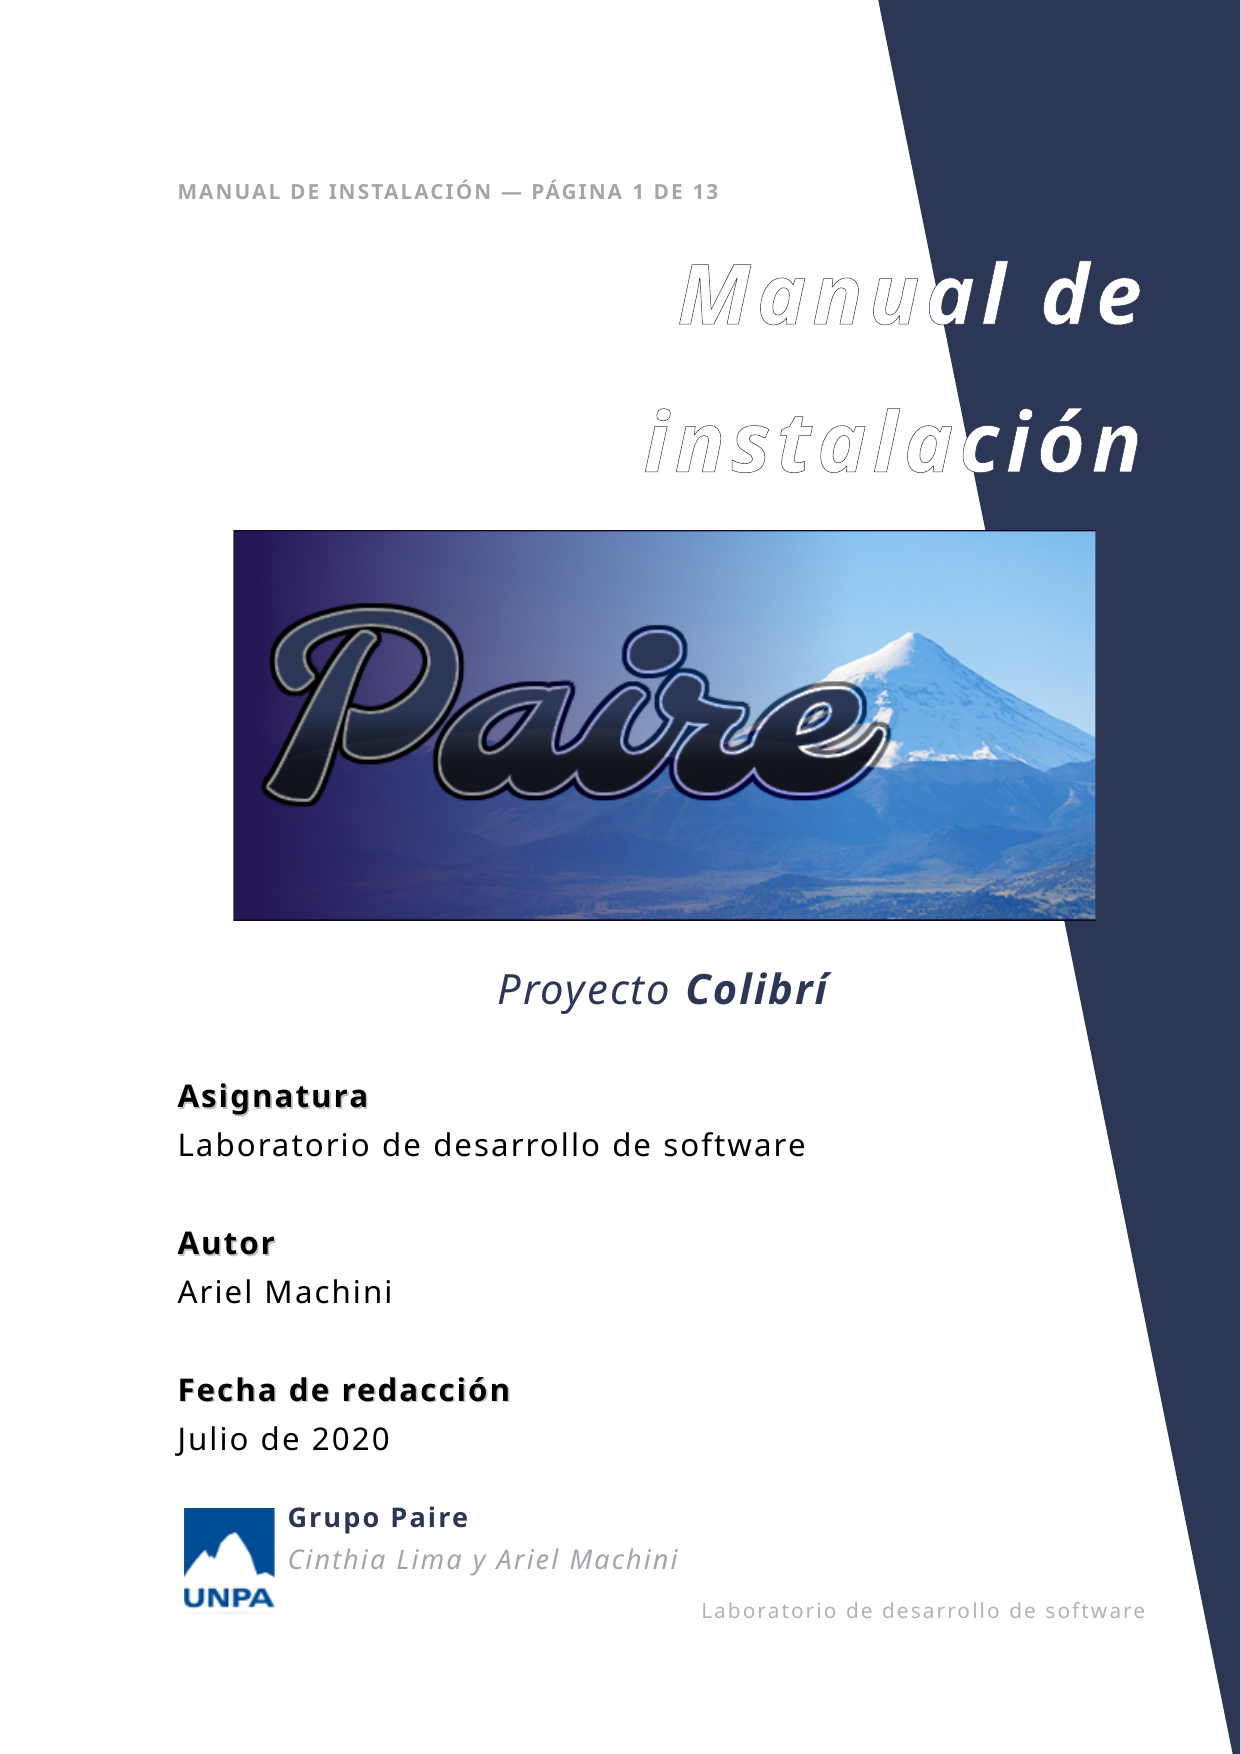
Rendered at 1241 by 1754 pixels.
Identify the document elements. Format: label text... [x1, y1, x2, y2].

text Julio de 2020 [177, 1417, 1152, 1459]
picture [233, 530, 1096, 921]
text Manual de instalación [177, 235, 978, 496]
text Autor [177, 1221, 1133, 1263]
picture [184, 1508, 275, 1614]
text Fecha de redacción [177, 1368, 1152, 1410]
text Asignatura [177, 1074, 1103, 1117]
text Proyecto Colibrí [177, 960, 1083, 1017]
text Laboratorio de desarrollo de software [177, 1123, 1113, 1166]
text Ariel Machini [177, 1270, 1143, 1312]
